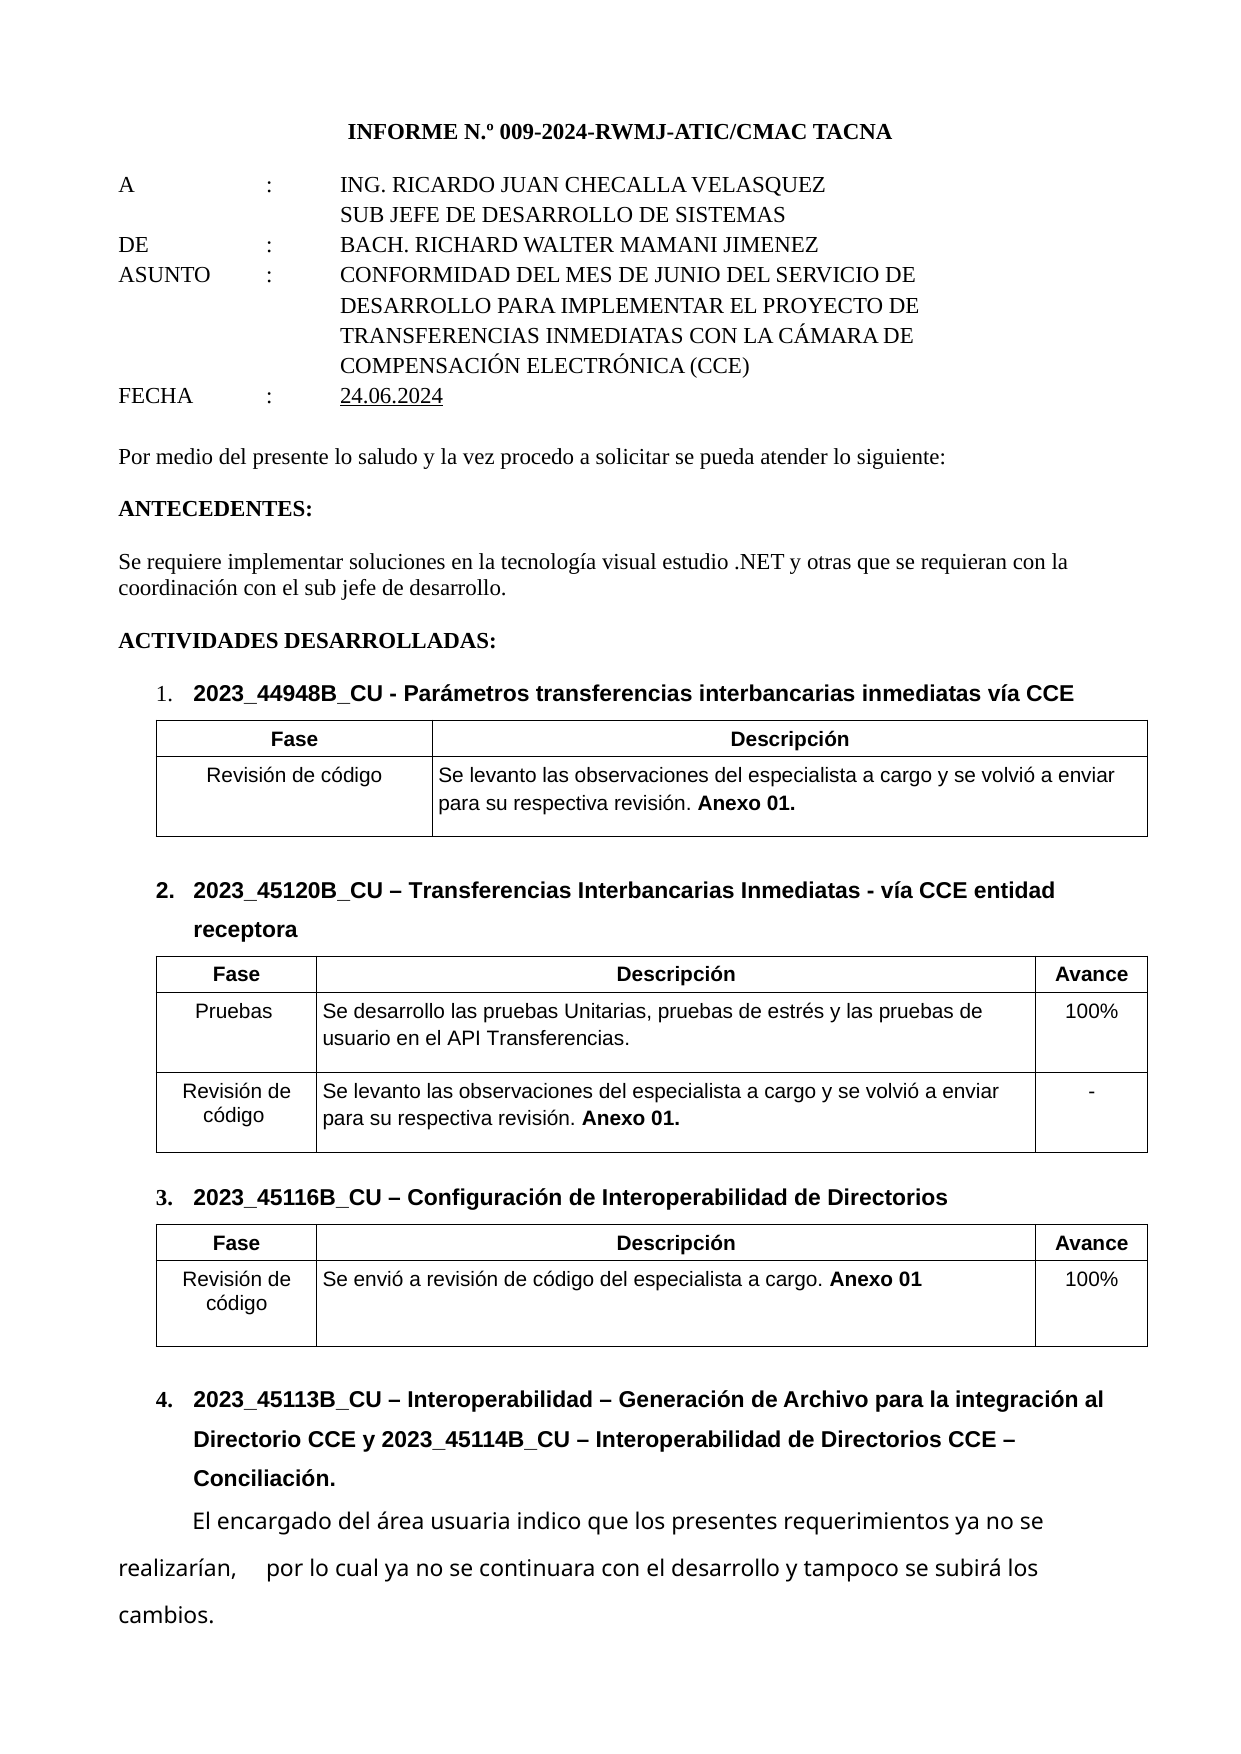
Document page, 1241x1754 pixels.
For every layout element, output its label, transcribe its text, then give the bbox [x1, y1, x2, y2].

list 2023_45113B_CU – Interoperabilidad – Generación de Archivo para la integración al Directorio CCE y 2023_45114B_CU – Interoperabilidad de Directorios CCE – Conciliación. [156, 1386, 1122, 1492]
list 2023_45116B_CU – Configuración de Interoperabilidad de Directorios [156, 1184, 1122, 1211]
text A : ING. RICARDO JUAN CHECALLA VELASQUEZ [118, 171, 1122, 197]
table_cell Pruebas [157, 993, 316, 1072]
table_cell Revisión de código [157, 1261, 316, 1346]
text ANTECEDENTES: [118, 495, 1122, 522]
table_cell Se levanto las observaciones del especialista a cargo y se volvió a enviar para su respectiva revisión. Anexo 01. [317, 1073, 1035, 1152]
table_header Avance [1036, 957, 1147, 992]
table_header Avance [1036, 1225, 1147, 1260]
table_header Descripción [317, 957, 1035, 992]
table_cell 100% [1036, 993, 1147, 1072]
list 2023_44948B_CU - Parámetros transferencias interbancarias inmediatas vía CCE [156, 680, 1122, 706]
table_header Fase [157, 957, 316, 992]
table_cell Se desarrollo las pruebas Unitarias, pruebas de estrés y las pruebas de usuario en el API Transferencias. [317, 993, 1035, 1072]
text SUB JEFE DE DESARROLLO DE SISTEMAS [118, 201, 1122, 227]
table_header Fase [157, 1225, 316, 1260]
text Por medio del presente lo saludo y la vez procedo a solicitar se pueda atender lo siguiente: [118, 443, 1122, 469]
table_cell - [1036, 1073, 1147, 1152]
text FECHA : 24.06.2024 [118, 382, 1122, 409]
table_cell Revisión de código [157, 757, 432, 836]
text DE : BACH. RICHARD WALTER MAMANI JIMENEZ [118, 231, 1122, 258]
text El encargado del área usuaria indico que los presentes requerimientos ya no se realizarían, por lo cual ya no se continuara con el desarrollo y tampoco se subirá los cambios. [118, 1505, 1122, 1630]
table_header Descripción [433, 721, 1147, 756]
text Se requiere implementar soluciones en la tecnología visual estudio .NET y otras que se requieran con la coordinación con el sub jefe de desarrollo. [118, 548, 1122, 601]
text ASUNTO : CONFORMIDAD DEL MES DE JUNIO DEL SERVICIO DE DESARROLLO PARA IMPLEMENTAR EL PROYECTO DE TRANSFERENCIAS INMEDIATAS CON LA CÁMARA DE COMPENSACIÓN ELECTRÓNICA (CCE) [118, 261, 1122, 378]
text ACTIVIDADES DESARROLLADAS: [118, 627, 1122, 653]
table_cell Se levanto las observaciones del especialista a cargo y se volvió a enviar para su respectiva revisión. Anexo 01. [433, 757, 1147, 836]
table_cell 100% [1036, 1261, 1147, 1346]
table_cell Se envió a revisión de código del especialista a cargo. Anexo 01 [317, 1261, 1035, 1346]
table_header Fase [157, 721, 432, 756]
text INFORME N.º 009-2024-RWMJ-ATIC/CMAC TACNA [118, 118, 1122, 144]
list 2023_45120B_CU – Transferencias Interbancarias Inmediatas - vía CCE entidad receptora [156, 877, 1122, 942]
table_cell Revisión de código [157, 1073, 316, 1152]
table_header Descripción [317, 1225, 1035, 1260]
